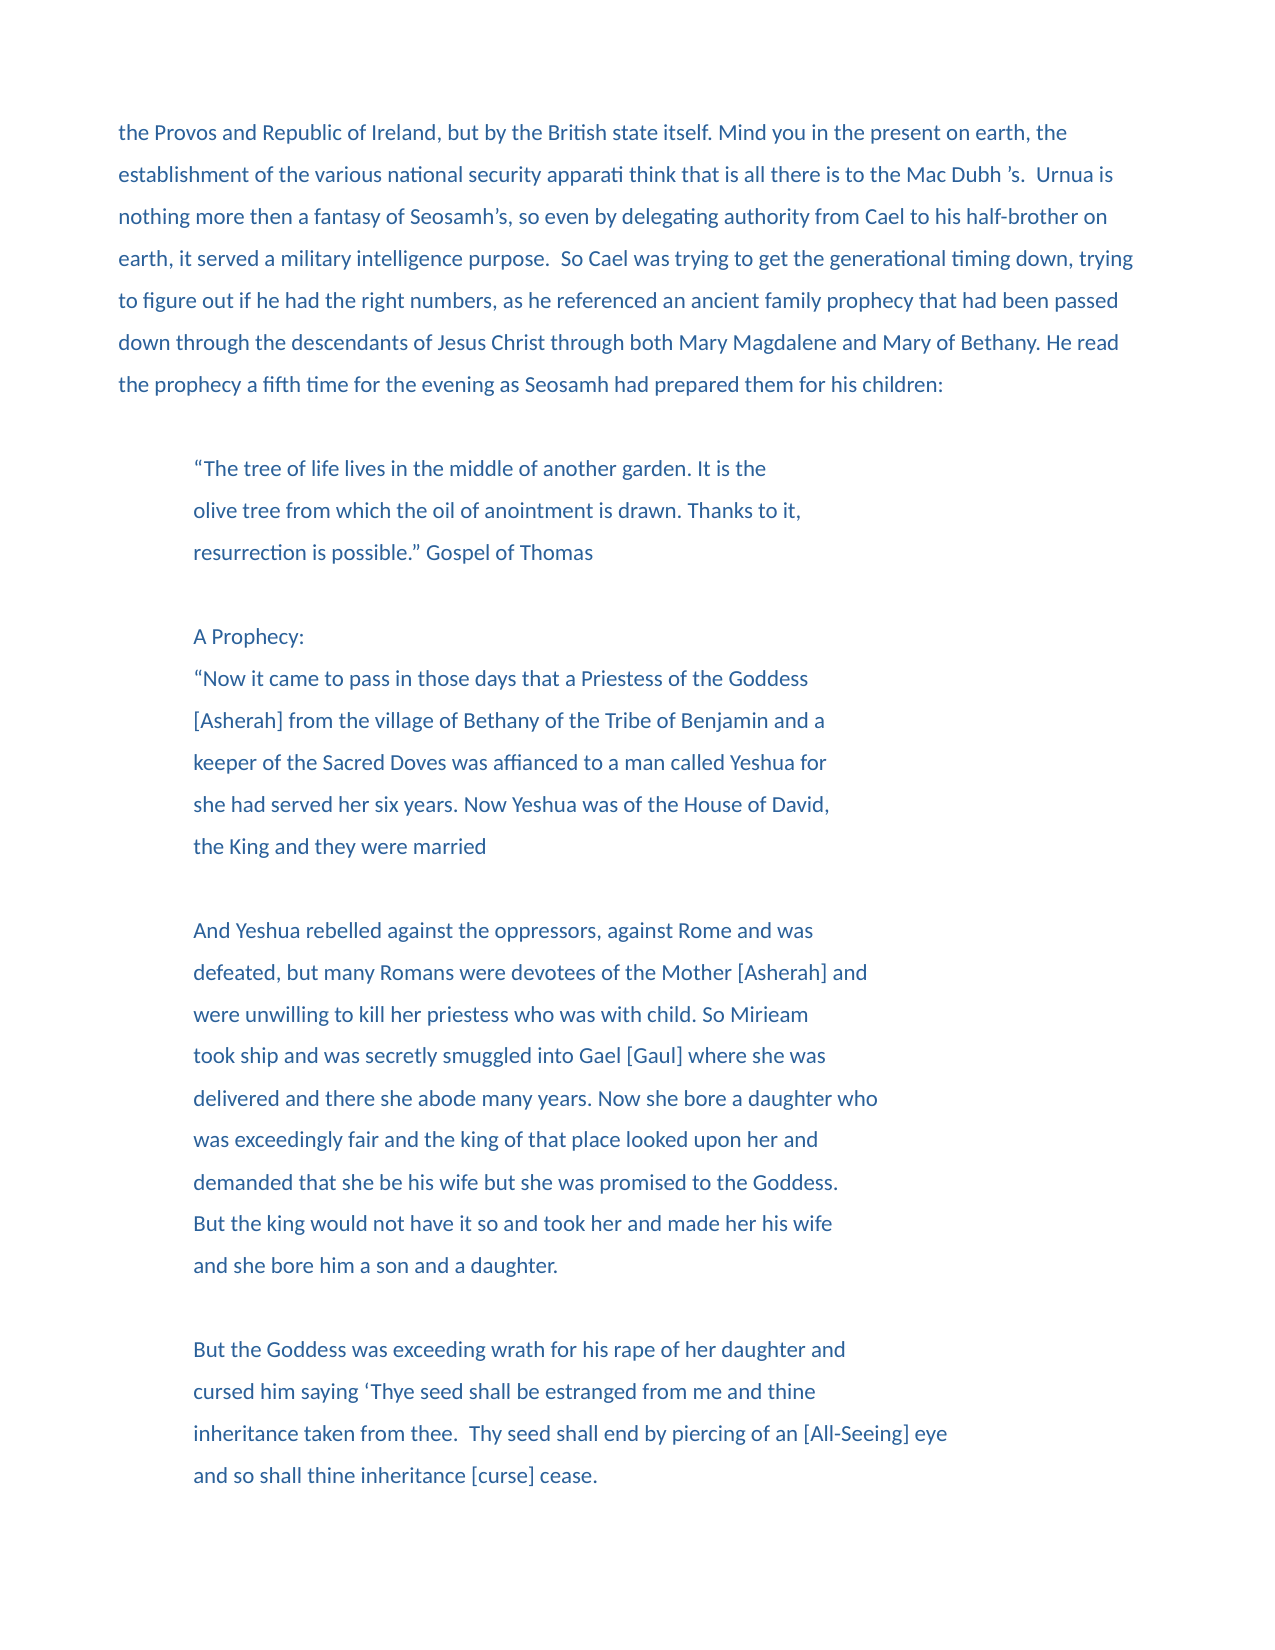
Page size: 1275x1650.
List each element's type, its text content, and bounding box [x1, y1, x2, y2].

text the Provos and Republic of Ireland, but by the British state itself. Mind you in the present on earth, the establishment of the various national security apparati think that is all there is to the Mac Dubh ’s. Urnua is nothing more then a fantasy of Seosamh’s, so even by delegating authority from Cael to his half-brother on earth, it served a military intelligence purpose. So Cael was trying to get the generational timing down, trying to figure out if he had the right numbers, as he referenced an ancient family prophecy that had been passed down through the descendants of Jesus Christ through both Mary Magdalene and Mary of Bethany. He read the prophecy a fifth time for the evening as Seosamh had prepared them for his children: [118, 118, 1157, 398]
text “The tree of life lives in the middle of another garden. It is the olive tree from which the oil of anointment is drawn. Thanks to it, resurrection is possible.” Gospel of Thomas A Prophecy: “Now it came to pass in those days that a Priestess of the Goddess [Asherah] from the village of Bethany of the Tribe of Benjamin and a keeper of the Sacred Doves was affianced to a man called Yeshua for she had served her six years. Now Yeshua was of the House of David, the King and they were married And Yeshua rebelled against the oppressors, against Rome and was defeated, but many Romans were devotees of the Mother [Asherah] and were unwilling to kill her priestess who was with child. So Mirieam took ship and was secretly smuggled into Gael [Gaul] where she was delivered and there she abode many years. Now she bore a daughter who was exceedingly fair and the king of that place looked upon her and demanded that she be his wife but she was promised to the Goddess. But the king would not have it so and took her and made her his wife and she bore him a son and a daughter. But the Goddess was exceeding wrath for his rape of her daughter and cursed him saying ‘Thye seed shall be estranged from me and thine inheritance taken from thee. Thy seed shall end by piercing of an [All-Seeing] eye and so shall thine inheritance [curse] cease. [193, 412, 1157, 1531]
